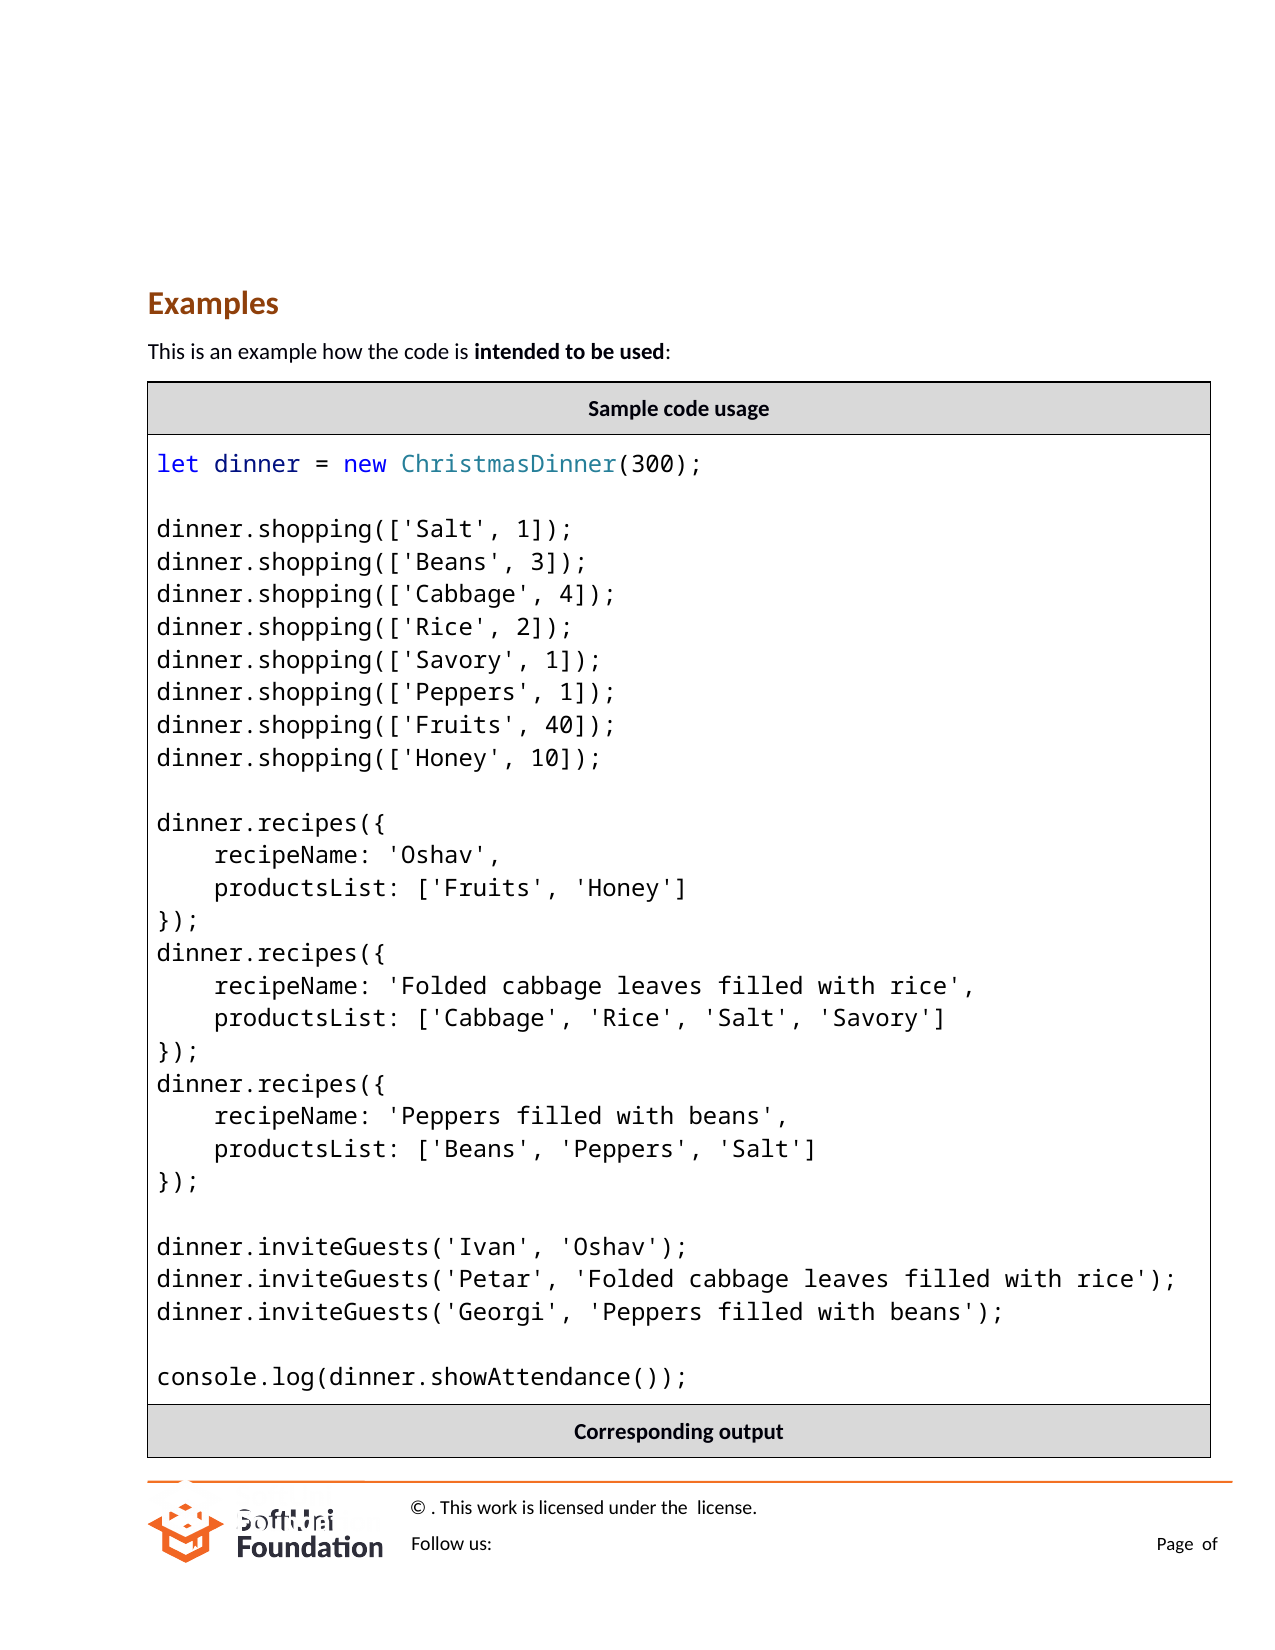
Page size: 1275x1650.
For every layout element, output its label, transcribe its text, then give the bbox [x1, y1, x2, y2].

text This is an example how the code is intended to be used: [148, 337, 1127, 365]
table_cell let dinner = new ChristmasDinner(300); dinner.shopping(['Salt', 1]); dinner.shopping(['Beans', 3]); dinner.shopping(['Cabbage', 4]); dinner.shopping(['Rice', 2]); dinner.shopping(['Savory', 1]); dinner.shopping(['Peppers', 1]); dinner.shopping(['Fruits', 40]); dinner.shopping(['Honey', 10]); dinner.recipes({ recipeName: 'Oshav', productsList: ['Fruits', 'Honey'] }); dinner.recipes({ recipeName: 'Folded cabbage leaves filled with rice', productsList: ['Cabbage', 'Rice', 'Salt', 'Savory'] }); dinner.recipes({ recipeName: 'Peppers filled with beans', productsList: ['Beans', 'Peppers', 'Salt'] }); dinner.inviteGuests('Ivan', 'Oshav'); dinner.inviteGuests('Petar', 'Folded cabbage leaves filled with rice'); dinner.inviteGuests('Georgi', 'Peppers filled with beans'); console.log(dinner.showAttendance()); [148, 435, 1210, 1404]
subtitle Examples [148, 282, 1127, 322]
table_cell Corresponding output [148, 1405, 1210, 1457]
table_header Sample code usage [148, 383, 1210, 434]
picture [147, 1479, 383, 1563]
